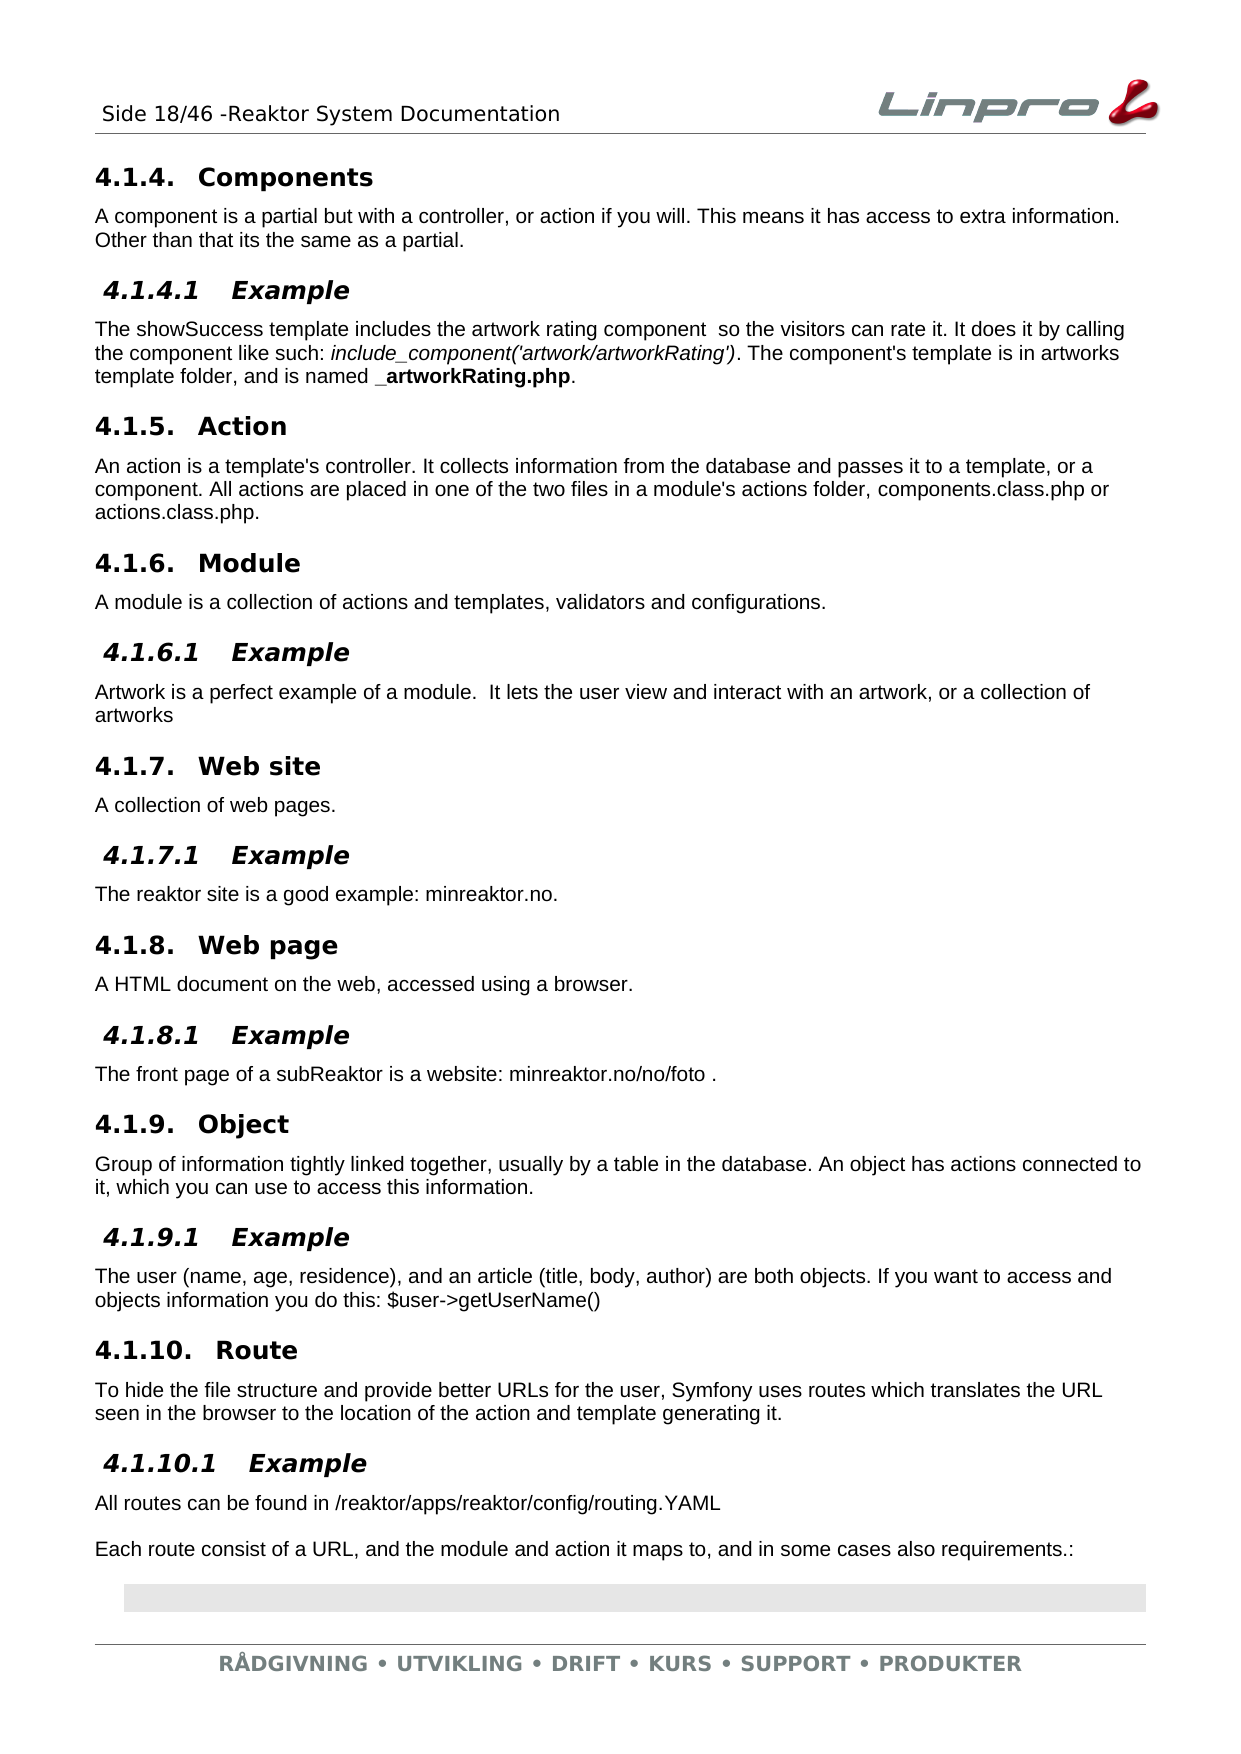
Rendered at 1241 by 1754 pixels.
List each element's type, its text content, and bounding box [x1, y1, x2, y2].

text The front page of a subReaktor is a website: minreaktor.no/no/foto . [94, 1062, 1146, 1086]
picture [878, 78, 1162, 128]
subtitle Example [94, 639, 1146, 668]
subtitle Web site [94, 752, 1146, 781]
subtitle Example [94, 277, 1146, 305]
subtitle Object [94, 1111, 1146, 1140]
text A HTML document on the web, accessed using a browser. [94, 973, 1146, 996]
text All routes can be found in /reaktor/apps/reaktor/config/routing.YAML [94, 1491, 1146, 1514]
text To hide the file structure and provide better URLs for the user, Symfony uses routes which translates the URL seen in the browser to the location of the action and template generating it. [94, 1378, 1146, 1425]
text The showSuccess template includes the artwork rating component so the visitors can rate it. It does it by calling the component like such: include_component('artwork/artworkRating'). The component's template is in artworks template folder, and is named _artworkRating.php. [94, 318, 1146, 388]
text An action is a template's controller. It collects information from the database and passes it to a template, or a component. All actions are placed in one of the two files in a module's actions folder, components.class.php or actions.class.php. [94, 454, 1146, 524]
text Artwork is a perfect example of a module. It lets the user view and interact with an artwork, or a collection of artworks [94, 680, 1146, 727]
subtitle Action [94, 413, 1146, 442]
text A component is a partial but with a controller, or action if you will. This means it has access to extra information. Other than that its the same as a partial. [94, 205, 1146, 252]
subtitle Components [94, 163, 1146, 193]
text The reaktor site is a good example: minreaktor.no. [94, 883, 1146, 906]
subtitle Module [94, 549, 1146, 578]
subtitle Example [94, 1224, 1146, 1253]
text Group of information tightly linked together, usually by a table in the database. An object has actions connected to it, which you can use to access this information. [94, 1152, 1146, 1199]
subtitle Route [94, 1337, 1146, 1366]
text The user (name, age, residence), and an article (title, body, author) are both objects. If you want to access and objects information you do this: $user->getUserName() [94, 1265, 1146, 1312]
subtitle Example [94, 842, 1146, 870]
subtitle Example [94, 1450, 1146, 1478]
subtitle Example [94, 1021, 1146, 1050]
text Each route consist of a URL, and the module and action it maps to, and in some cases also requirements.: [94, 1537, 1146, 1561]
text A collection of web pages. [94, 793, 1146, 817]
text A module is a collection of actions and templates, validators and configurations. [94, 591, 1146, 614]
subtitle Web page [94, 931, 1146, 960]
